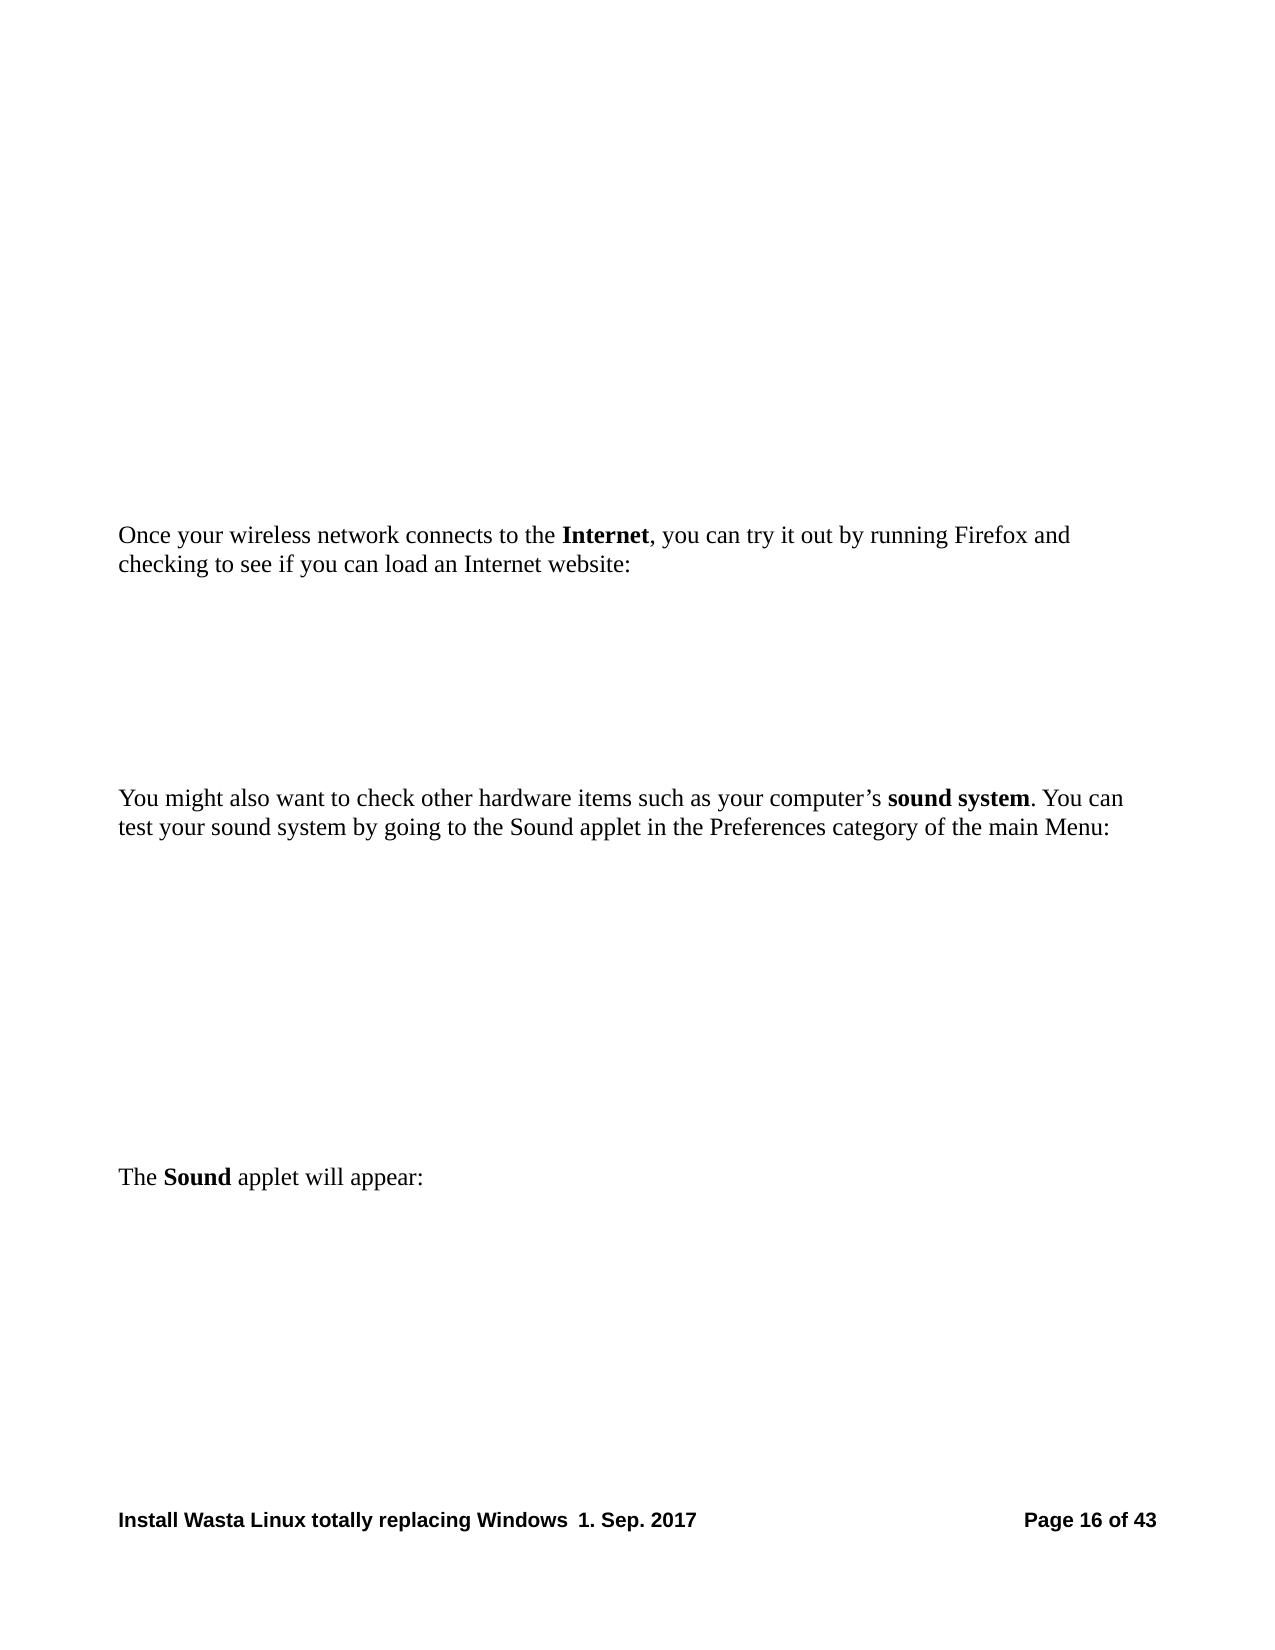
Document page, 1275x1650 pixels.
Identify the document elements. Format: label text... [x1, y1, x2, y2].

text You might also want to check other hardware items such as your computer’s sound system. You can test your sound system by going to the Sound applet in the Preferences category of the main Menu: [118, 783, 1157, 841]
text The Sound applet will appear: [118, 991, 1157, 1190]
text Once your wireless network connects to the Internet, you can try it out by running Firefox and checking to see if you can load an Internet website: [118, 521, 1157, 578]
